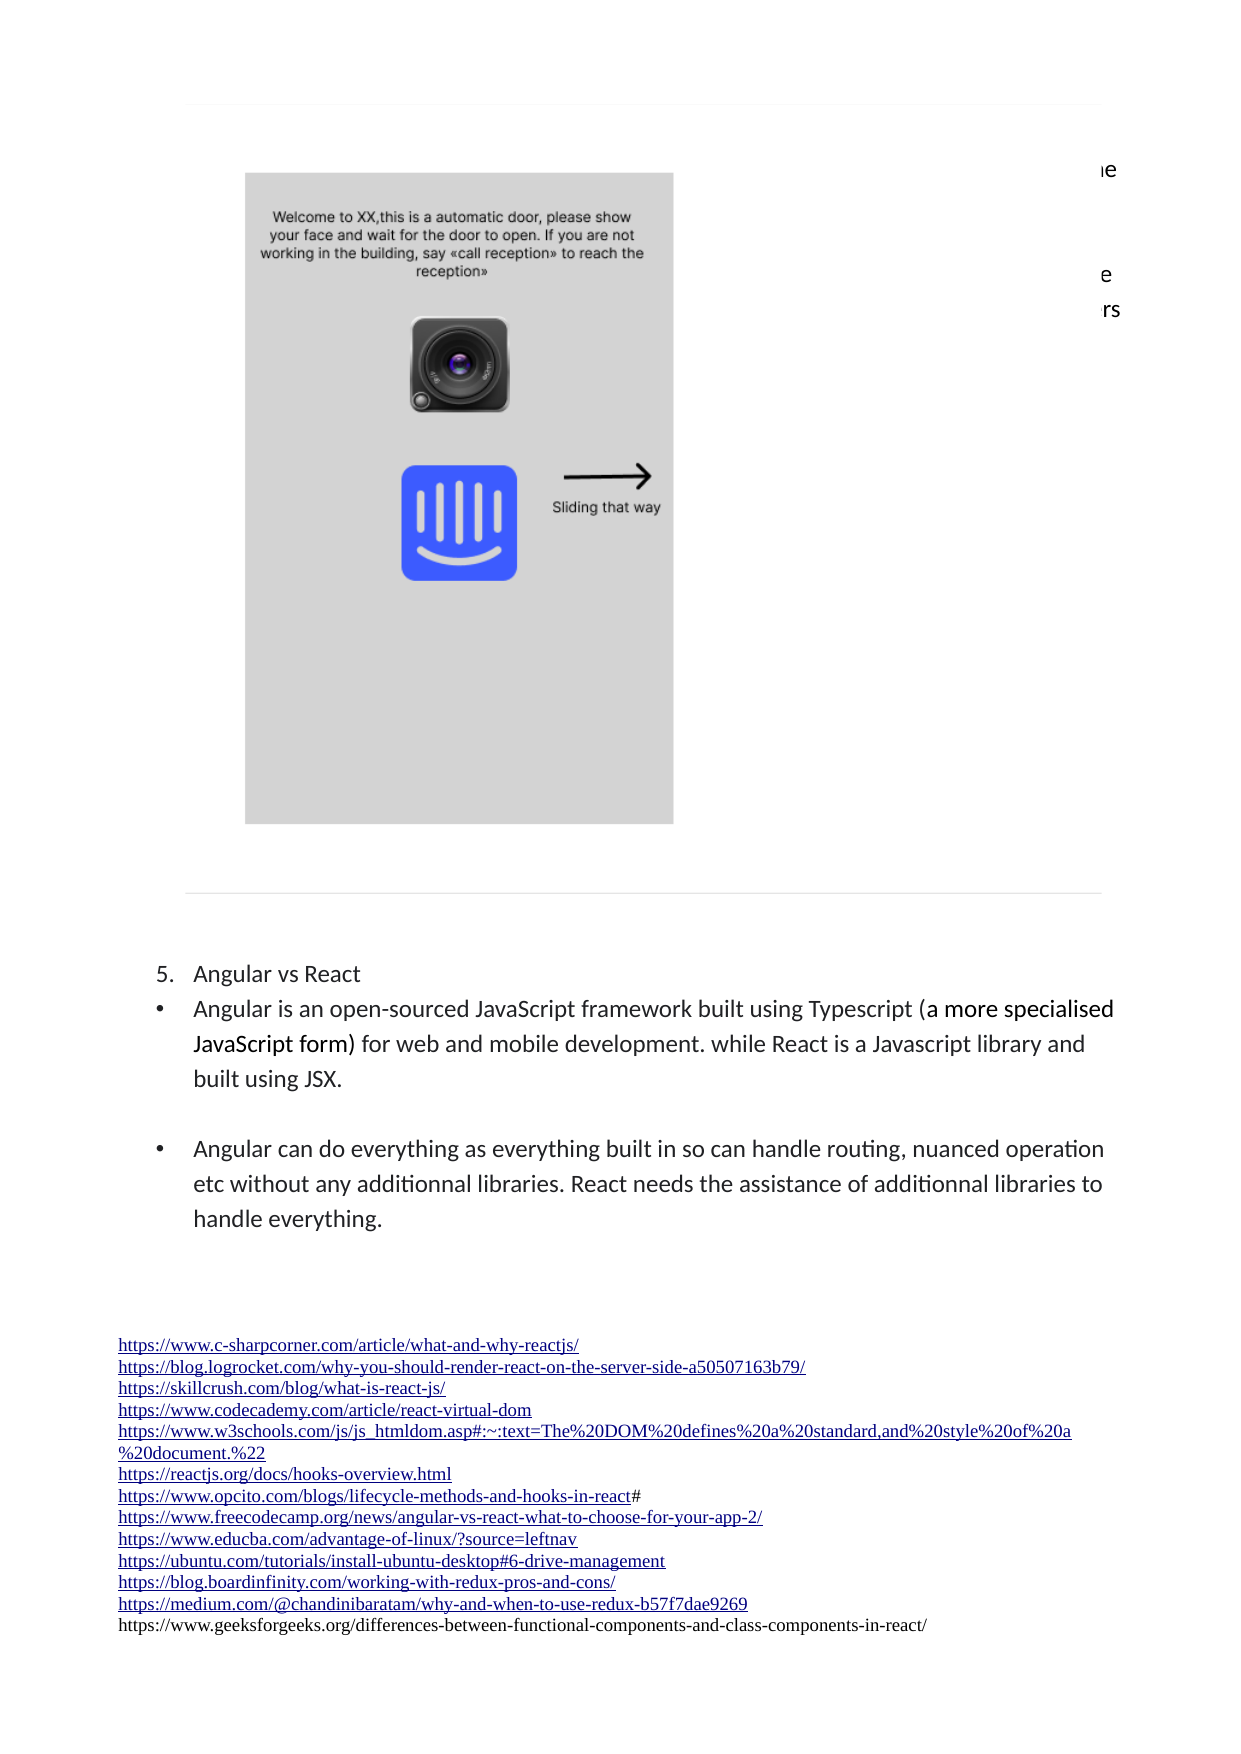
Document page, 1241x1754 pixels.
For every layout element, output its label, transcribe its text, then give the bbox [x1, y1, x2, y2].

picture [185, 104, 1102, 894]
list Angular is an open-sourced JavaScript framework built using Typescript (a more specialised JavaScript form) for web and mobile development. while React is a Javascript library and built using JSX. [156, 993, 1122, 1094]
list Angular can do everything as everything built in so can handle routing, nuanced operation etc without any additionnal libraries. React needs the assistance of additionnal libraries to handle everything. [156, 1133, 1122, 1234]
list Angular vs React [156, 958, 1122, 989]
